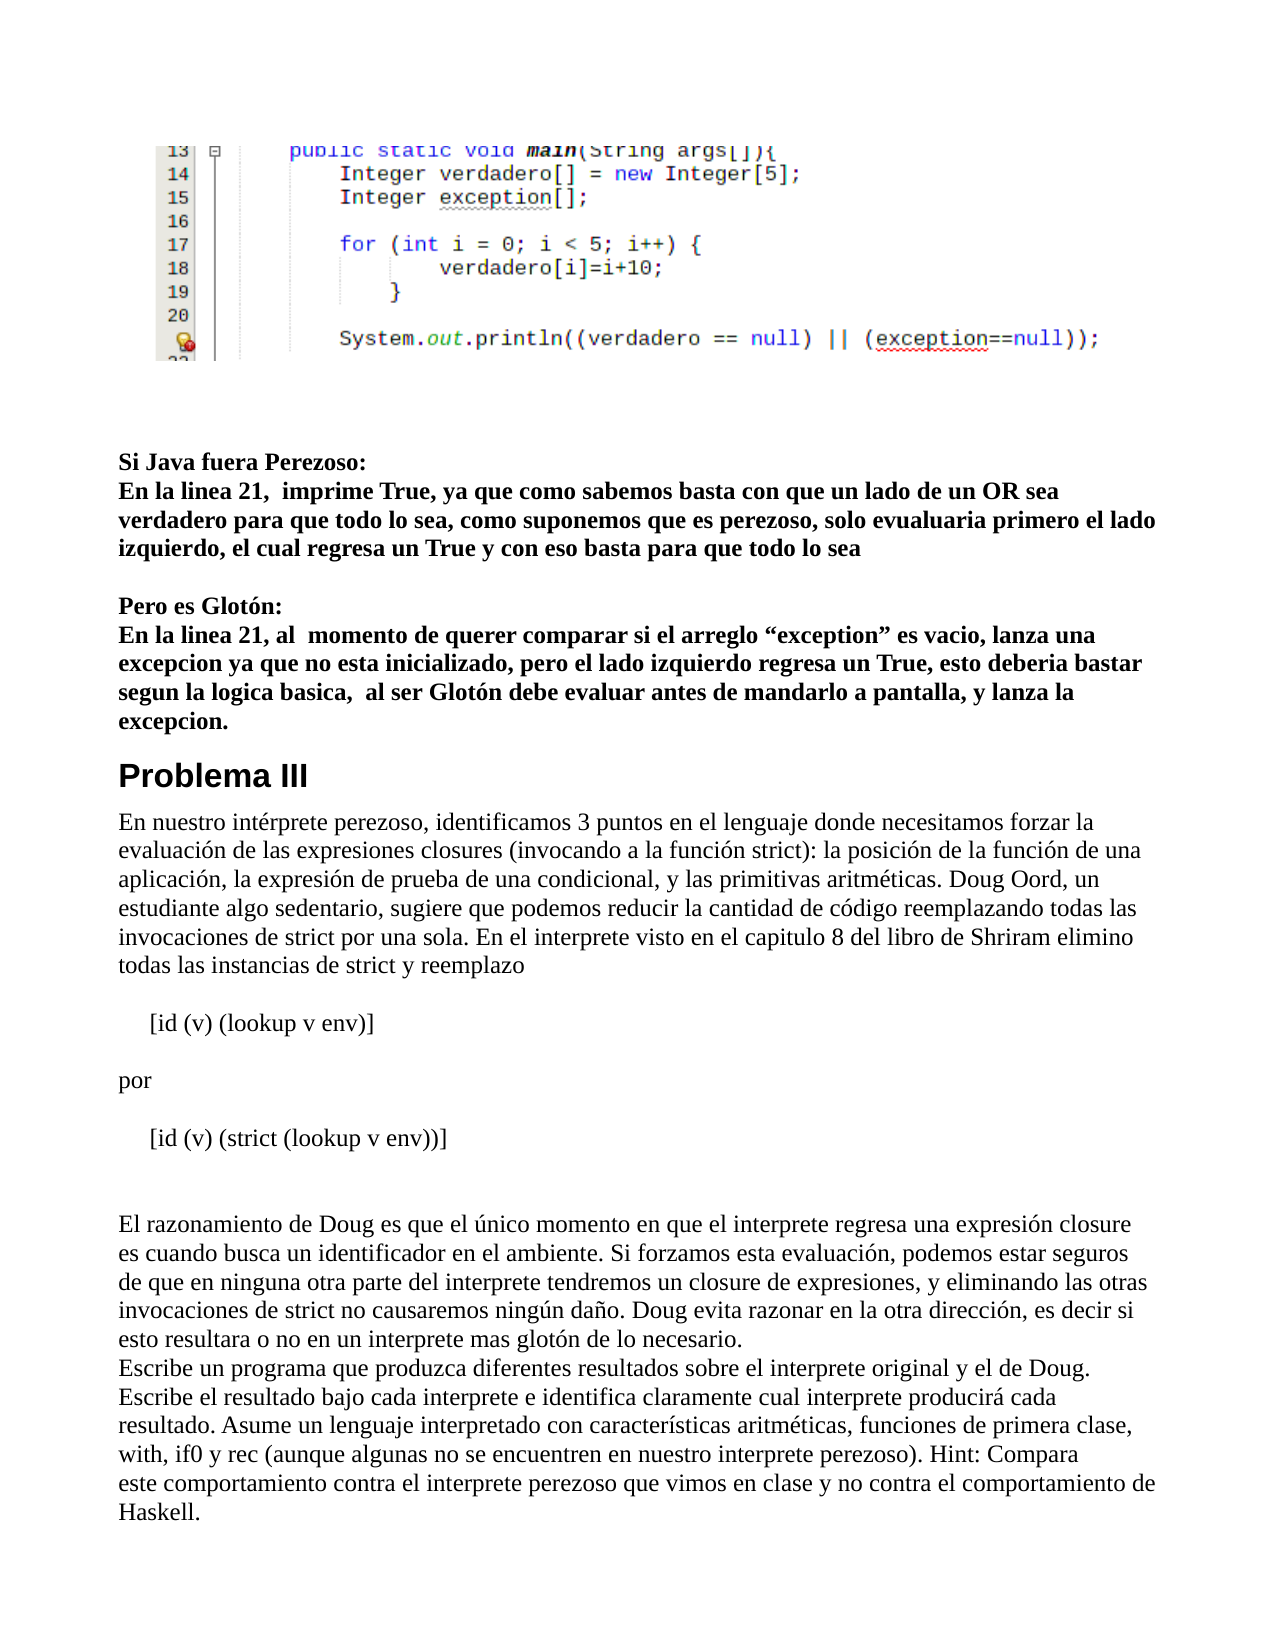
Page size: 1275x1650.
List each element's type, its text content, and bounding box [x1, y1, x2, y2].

text En nuestro intérprete perezoso, identificamos 3 puntos en el lenguaje donde necesitamos forzar la evaluación de las expresiones closures (invocando a la función strict): la posición de la función de una aplicación, la expresión de prueba de una condicional, y las primitivas aritméticas. Doug Oord, un estudiante algo sedentario, sugiere que podemos reducir la cantidad de código reemplazando todas las invocaciones de strict por una sola. En el interprete visto en el capitulo 8 del libro de Shriram elimino todas las instancias de strict y reemplazo [118, 807, 1157, 979]
text [id (v) (lookup v env)] [118, 1008, 1157, 1037]
text Pero es Glotón: [118, 591, 1157, 620]
text por [118, 1065, 1157, 1094]
text En la linea 21, imprime True, ya que como sabemos basta con que un lado de un OR sea verdadero para que todo lo sea, como suponemos que es perezoso, solo evualuaria primero el lado izquierdo, el cual regresa un True y con eso basta para que todo lo sea [118, 476, 1157, 562]
text este comportamiento contra el interprete perezoso que vimos en clase y no contra el comportamiento de Haskell. [118, 1468, 1157, 1525]
text En la linea 21, al momento de querer comparar si el arreglo “exception” es vacio, lanza una excepcion ya que no esta inicializado, pero el lado izquierdo regresa un True, esto deberia bastar segun la logica basica, al ser Glotón debe evaluar antes de mandarlo a pantalla, y lanza la excepcion. [118, 620, 1157, 735]
text Si Java fuera Perezoso: [118, 447, 1157, 476]
text [id (v) (strict (lookup v env))] [118, 1123, 1157, 1152]
text El razonamiento de Doug es que el único momento en que el interprete regresa una expresión closure es cuando busca un identificador en el ambiente. Si forzamos esta evaluación, podemos estar seguros de que en ninguna otra parte del interprete tendremos un closure de expresiones, y eliminando las otras invocaciones de strict no causaremos ningún daño. Doug evita razonar en la otra dirección, es decir si esto resultara o no en un interprete mas glotón de lo necesario. [118, 1209, 1157, 1353]
text Escribe un programa que produzca diferentes resultados sobre el interprete original y el de Doug. Escribe el resultado bajo cada interprete e identifica claramente cual interprete producirá cada resultado. Asume un lenguaje interpretado con características aritméticas, funciones de primera clase, with, if0 y rec (aunque algunas no se encuentren en nuestro interprete perezoso). Hint: Compara [118, 1353, 1157, 1468]
subtitle Problema III [118, 756, 1157, 794]
picture [155, 146, 1120, 361]
